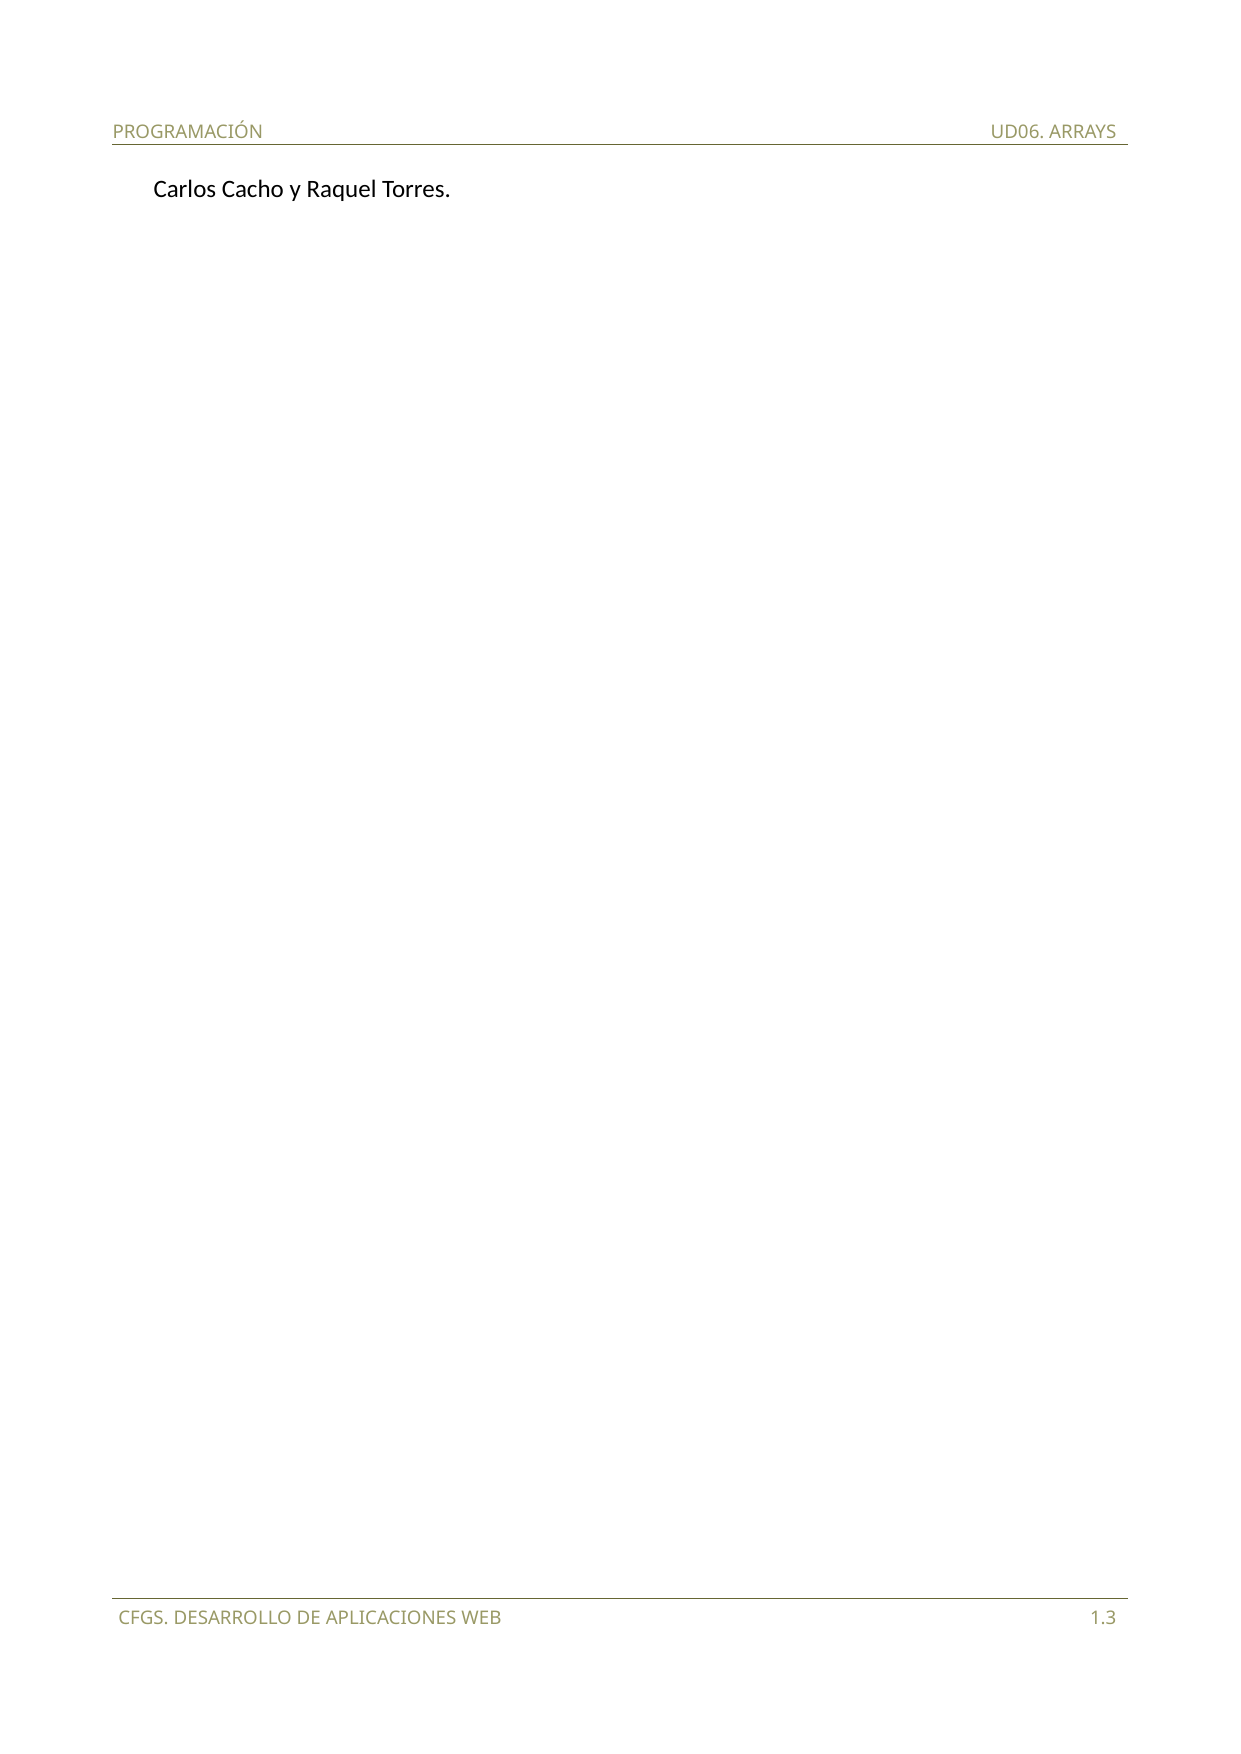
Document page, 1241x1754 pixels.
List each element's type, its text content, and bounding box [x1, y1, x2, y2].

text Carlos Cacho y Raquel Torres. [153, 173, 1086, 204]
